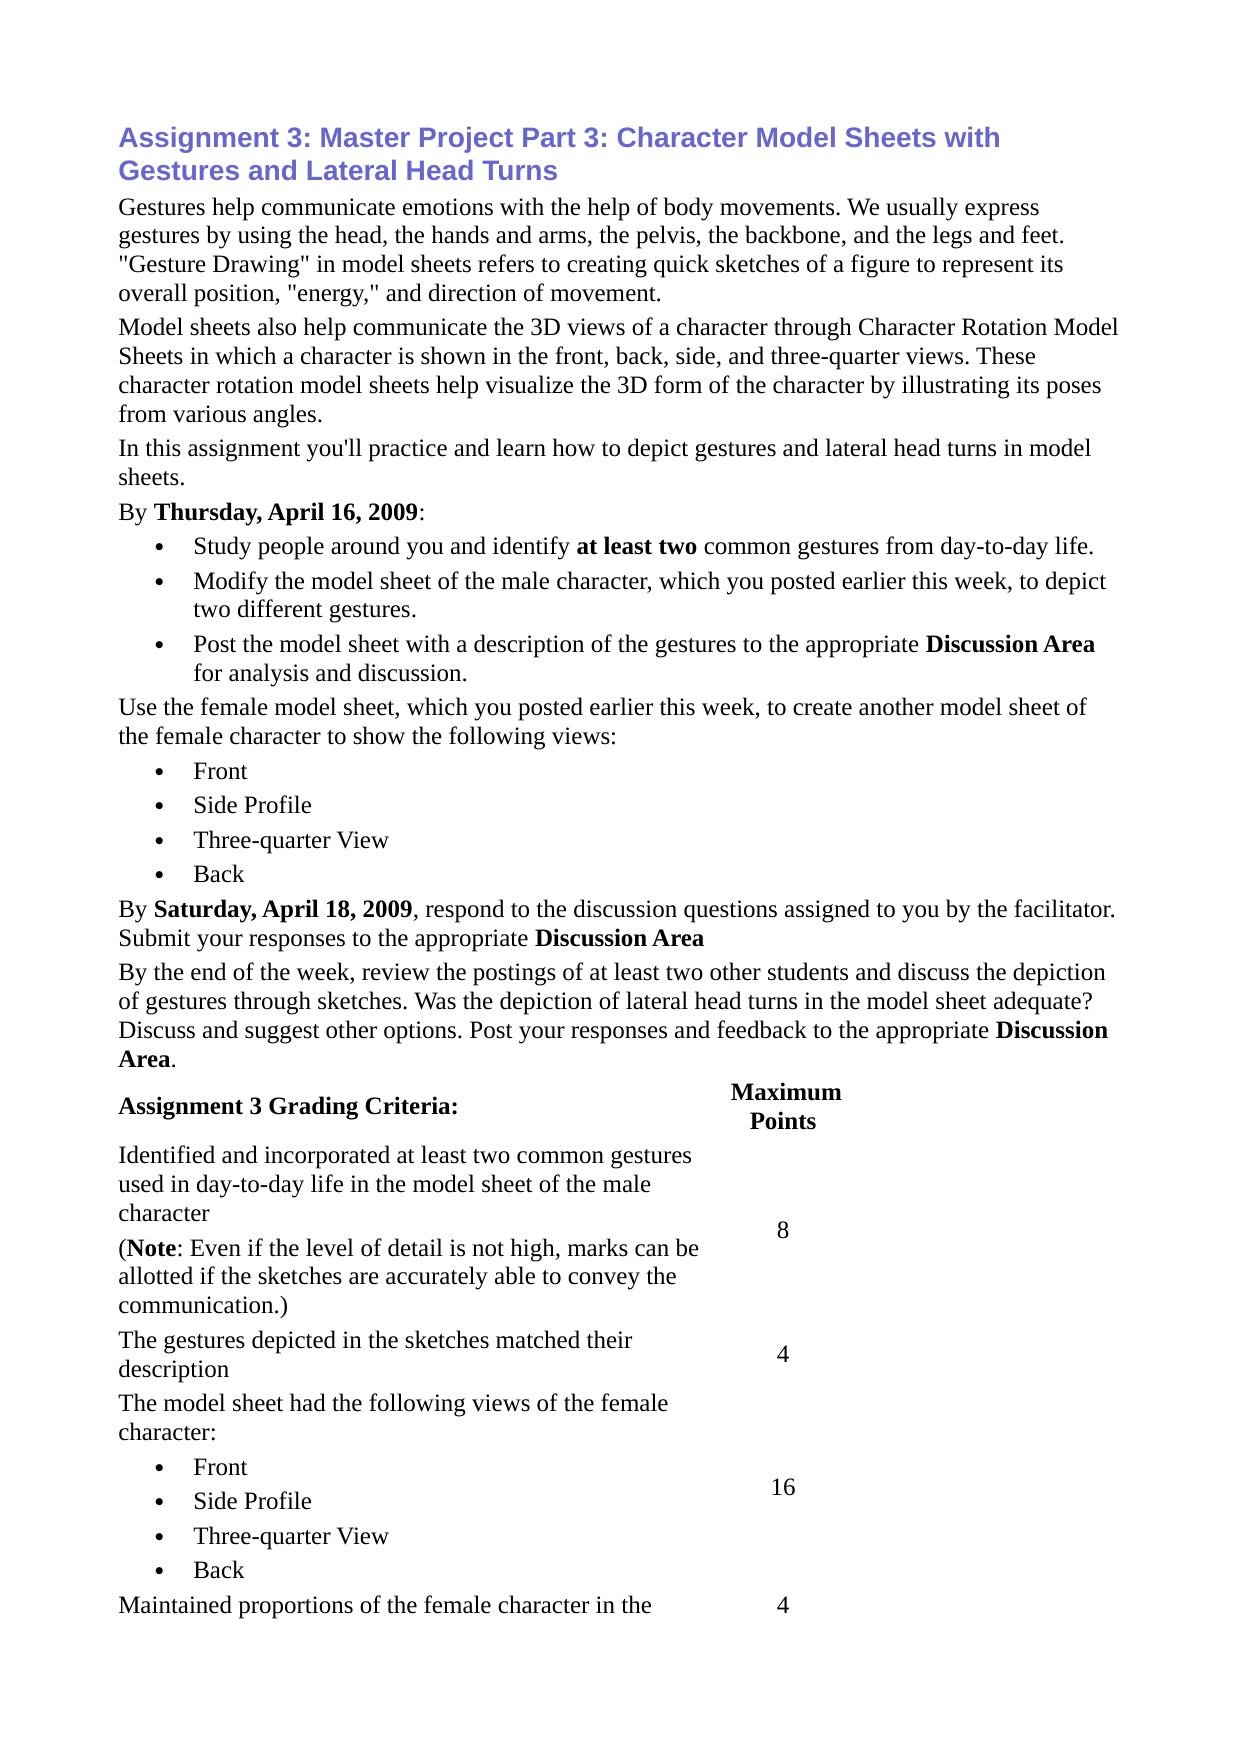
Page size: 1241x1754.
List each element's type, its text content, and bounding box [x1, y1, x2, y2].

table_cell 4 [712, 1589, 860, 1621]
text By the end of the week, review the postings of at least two other students and discuss the depiction of gestures through sketches. Was the depiction of lateral head turns in the model sheet adequate? Discuss and suggest other options. Post your responses and feedback to the appropriate Discussion Area. [118, 957, 1122, 1072]
list Three-quarter View [156, 825, 1122, 854]
text Assignment 3: Master Project Part 3: Character Model Sheets with Gestures and Lateral Head Turns [118, 121, 1122, 186]
table_header Maximum Points [712, 1075, 860, 1136]
text Gestures help communicate emotions with the help of body movements. We usually express gestures by using the head, the hands and arms, the pelvis, the backbone, and the legs and feet. "Gesture Drawing" in model sheets refers to creating quick sketches of a figure to represent its overall position, "energy," and direction of movement. [118, 192, 1122, 307]
table_cell 16 [712, 1384, 860, 1589]
list Side Profile [156, 790, 1122, 819]
text Use the female model sheet, which you posted earlier this week, to create another model sheet of the female character to show the following views: [118, 692, 1122, 750]
table_cell The gestures depicted in the sketches matched their description [117, 1323, 712, 1384]
text In this assignment you'll practice and learn how to depict gestures and lateral head turns in model sheets. [118, 433, 1122, 491]
list Post the model sheet with a description of the gestures to the appropriate Discussion Area for analysis and discussion. [156, 629, 1122, 687]
table_cell 4 [712, 1323, 860, 1384]
table_cell Maintained proportions of the female character in the [117, 1589, 712, 1621]
table_cell Identified and incorporated at least two common gestures used in day-to-day life in the model sheet of the male character (Note: Even if the level of detail is not high, marks can be allotted if the sketches are accurately able to convey the communication.) [117, 1136, 712, 1323]
text Model sheets also help communicate the 3D views of a character through Character Rotation Model Sheets in which a character is shown in the front, back, side, and three-quarter views. These character rotation model sheets help visualize the 3D form of the character by illustrating its poses from various angles. [118, 312, 1122, 427]
table_header Assignment 3 Grading Criteria: [117, 1075, 712, 1136]
text By Thursday, April 16, 2009: [118, 497, 1122, 525]
list Back [156, 859, 1122, 888]
list Front [156, 756, 1122, 784]
text By Saturday, April 18, 2009, respond to the discussion questions assigned to you by the facilitator. Submit your responses to the appropriate Discussion Area [118, 894, 1122, 952]
table_cell The model sheet had the following views of the female character: Front Side Profile Three-quarter View Back [117, 1384, 712, 1589]
table_cell 8 [712, 1136, 860, 1323]
list Study people around you and identify at least two common gestures from day-to-day life. [156, 531, 1122, 560]
list Modify the model sheet of the male character, which you posted earlier this week, to depict two different gestures. [156, 566, 1122, 623]
